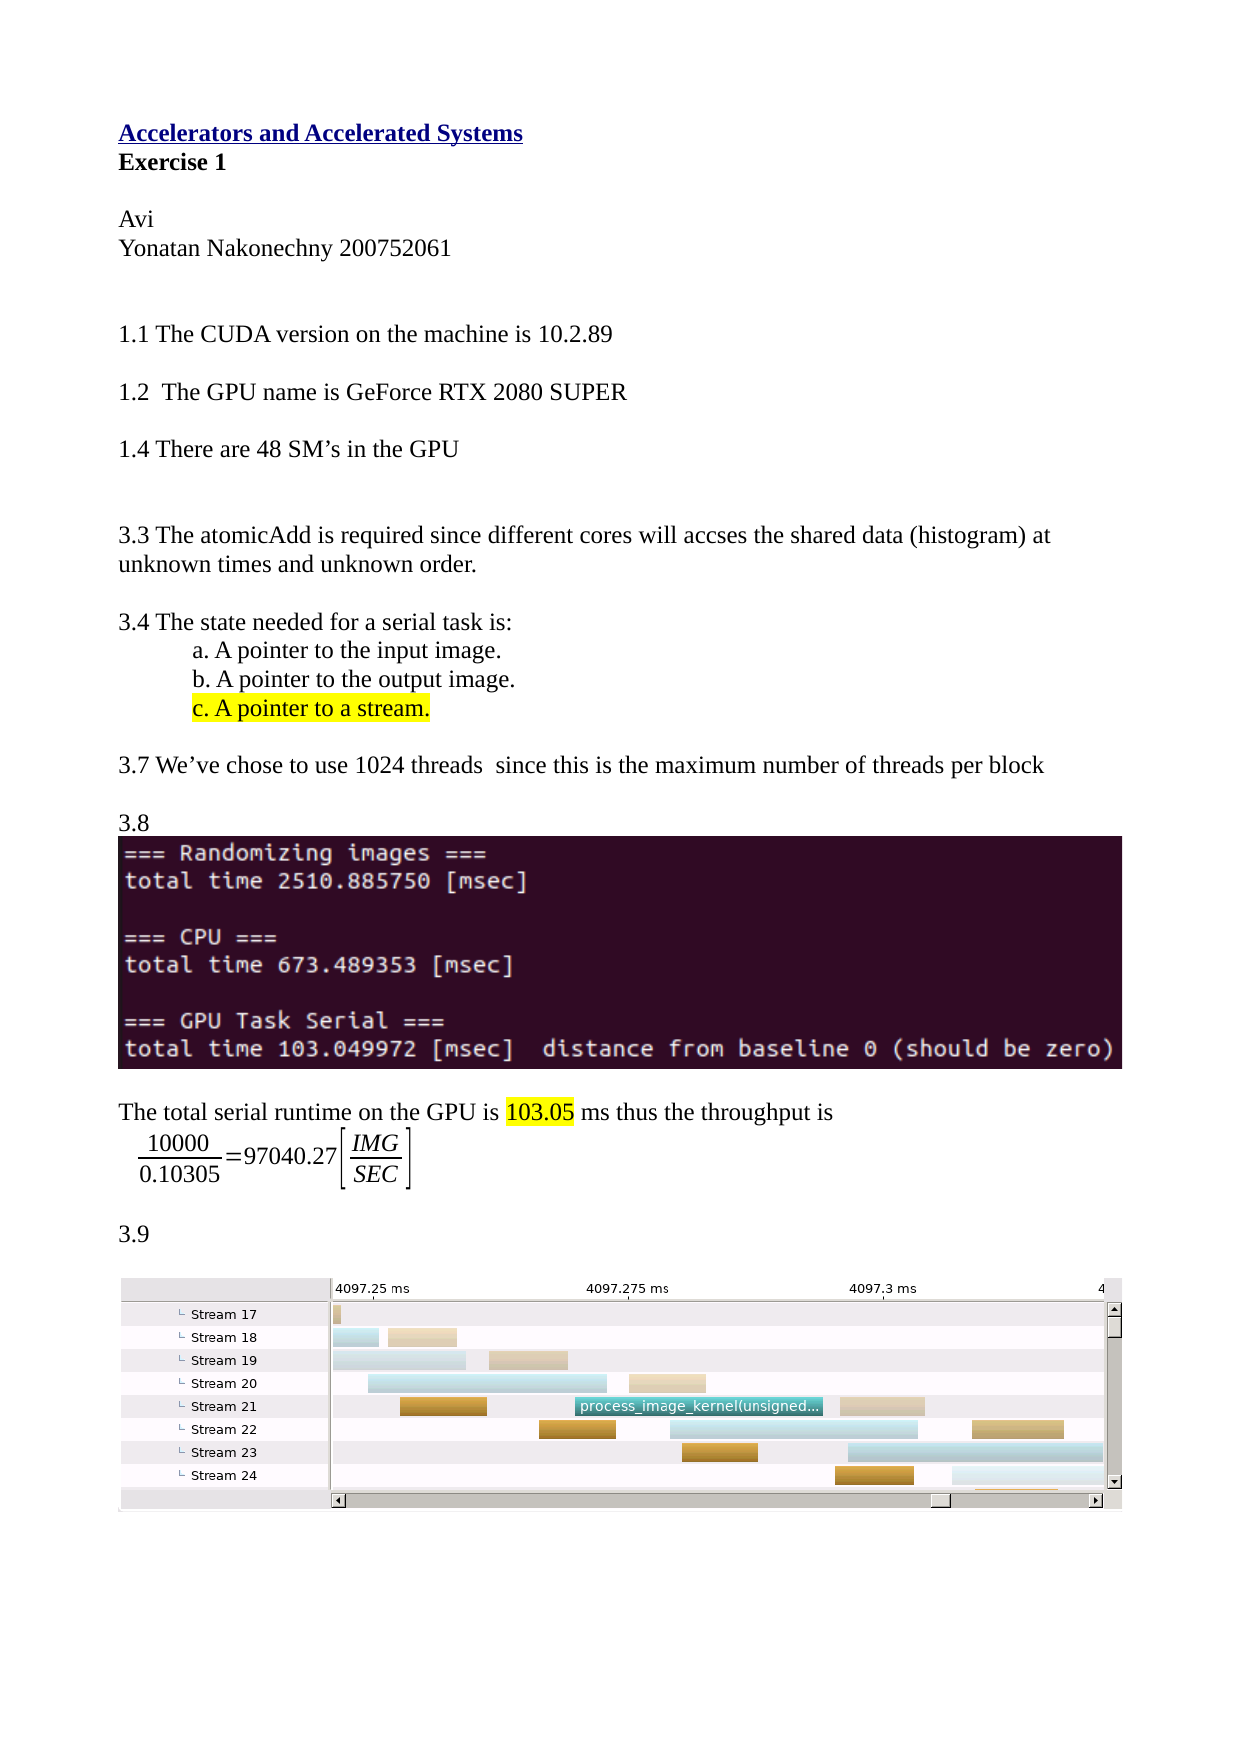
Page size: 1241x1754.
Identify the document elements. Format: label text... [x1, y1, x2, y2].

text 3.4 The state needed for a serial task is: [118, 607, 1122, 636]
text 3.9 [118, 1219, 1122, 1248]
picture [118, 1277, 1123, 1512]
text 3.7 We’ve chose to use 1024 threads since this is the maximum number of threads per block [118, 751, 1122, 779]
picture [118, 836, 1123, 1069]
text 3.3 The atomicAdd is required since different cores will accses the shared data (histogram) at unknown times and unknown order. [118, 521, 1122, 578]
text c. A pointer to a stream. [118, 693, 1122, 722]
text 1.2 The GPU name is GeForce RTX 2080 SUPER [118, 377, 1122, 406]
text Exercise 1 [118, 147, 1122, 176]
text 1.1 The CUDA version on the machine is 10.2.89 [118, 319, 1122, 348]
text b. A pointer to the output image. [118, 664, 1122, 693]
text 1.4 There are 48 SM’s in the GPU [118, 434, 1122, 463]
text Avi [118, 204, 1122, 233]
text Yonatan Nakonechny 200752061 [118, 233, 1122, 262]
text The total serial runtime on the GPU is 103.05 ms thus the throughput is [118, 1097, 1122, 1191]
text 3.8 [118, 808, 1122, 836]
text Accelerators and Accelerated Systems [118, 118, 1122, 147]
text a. A pointer to the input image. [118, 636, 1122, 664]
